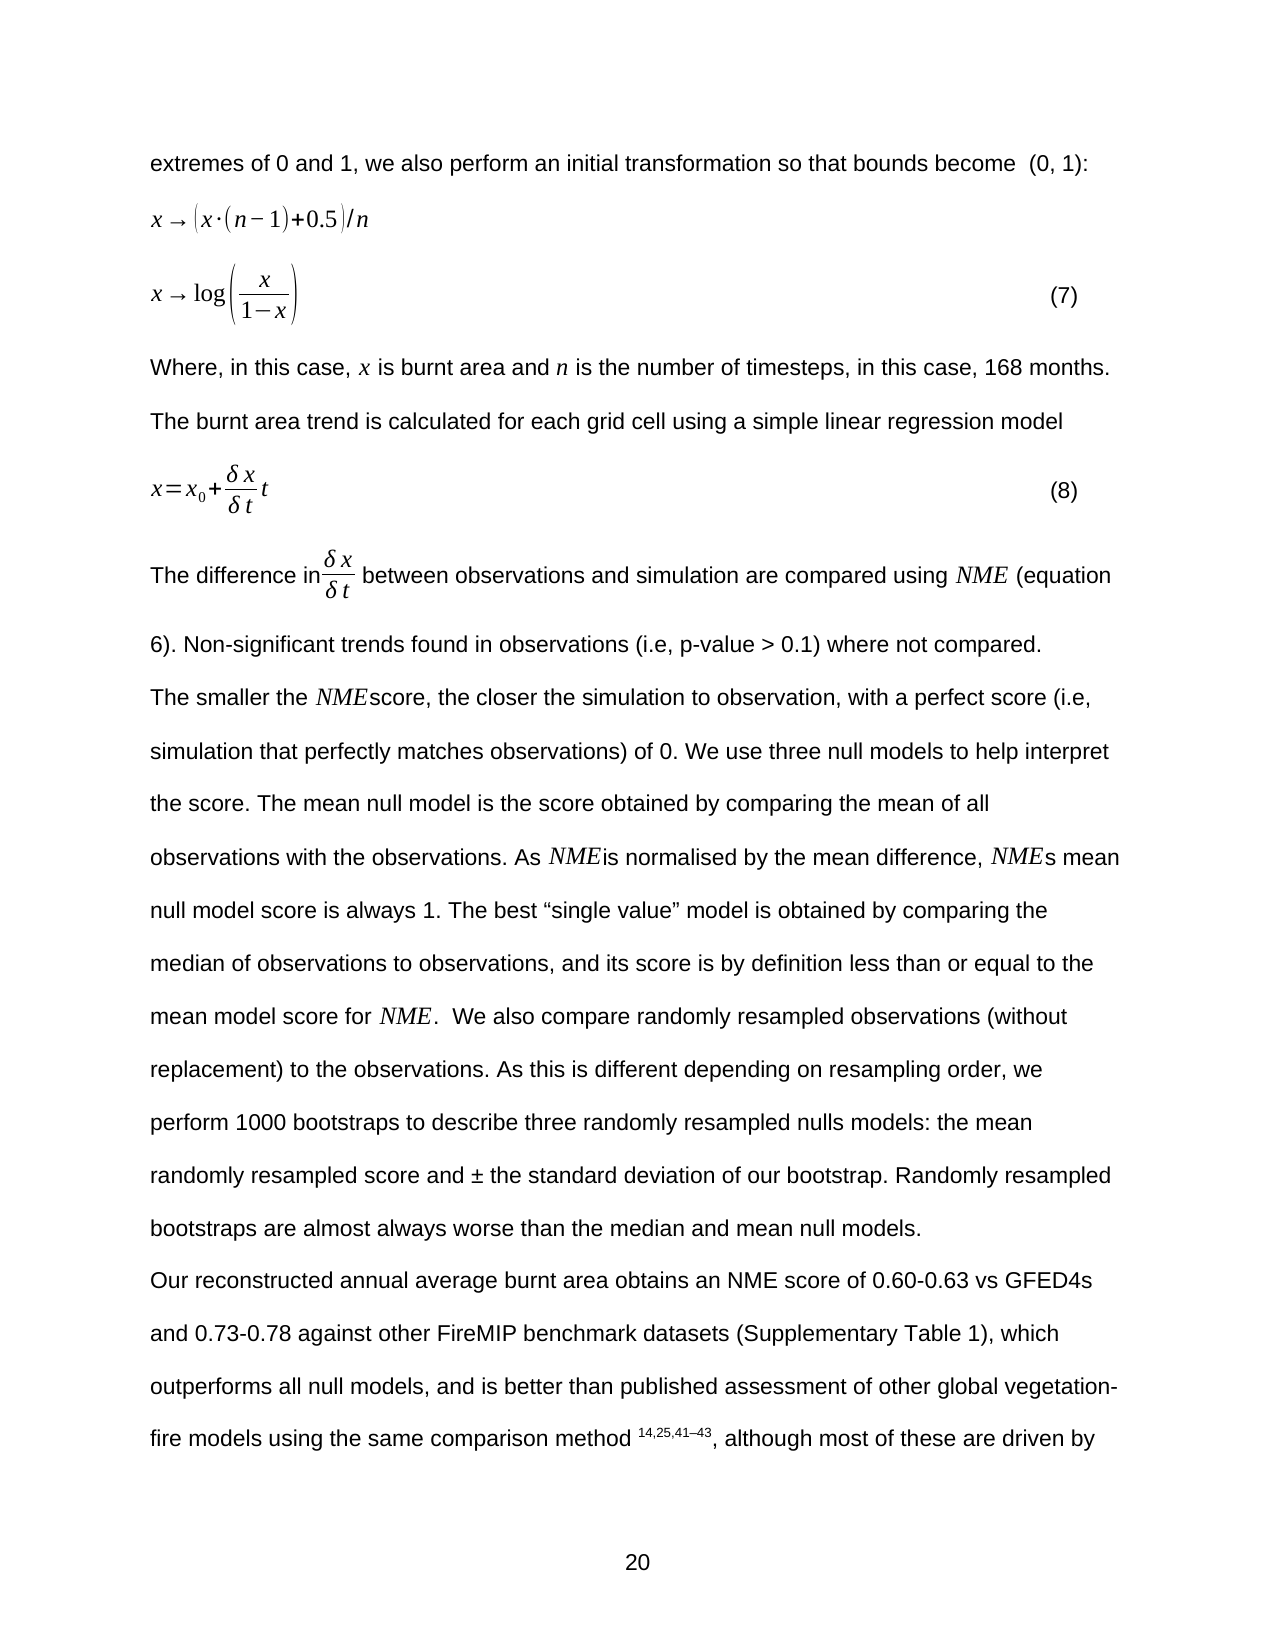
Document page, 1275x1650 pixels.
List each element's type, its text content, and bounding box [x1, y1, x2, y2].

text extremes of 0 and 1, we also perform an initial transformation so that bounds become (0, 1): [150, 150, 1125, 176]
text The burnt area trend is calculated for each grid cell using a simple linear regression model (8) [150, 408, 1125, 519]
text (7) [150, 262, 1125, 327]
text Where, in this case, is burnt area and is the number of timesteps, in this case, 168 months. [150, 354, 1125, 381]
text Our reconstructed annual average burnt area obtains an NME score of 0.60-0.63 vs GFED4s and 0.73-0.78 against other FireMIP benchmark datasets (Supplementary Table 1), which outperforms all null models, and is better than published assessment of other global vegetation-fire models using the same comparison method 14,25,41–43, although most of these are driven by [150, 1267, 1125, 1452]
text The smaller the score, the closer the simulation to observation, with a perfect score (i.e, simulation that perfectly matches observations) of 0. We use three null models to help interpret the score. The mean null model is the score obtained by comparing the mean of all observations with the observations. As is normalised by the mean difference, s mean null model score is always 1. The best “single value” model is obtained by comparing the median of observations to observations, and its score is by definition less than or equal to the mean model score for . We also compare randomly resampled observations (without replacement) to the observations. As this is different depending on resampling order, we perform 1000 bootstraps to describe three randomly resampled nulls models: the mean randomly resampled score and ± the standard deviation of our bootstrap. Randomly resampled bootstraps are almost always worse than the median and mean null models. [150, 684, 1125, 1241]
text The difference in between observations and simulation are compared using (equation 6). Non-significant trends found in observations (i.e, p-value > 0.1) where not compared. [150, 546, 1125, 657]
